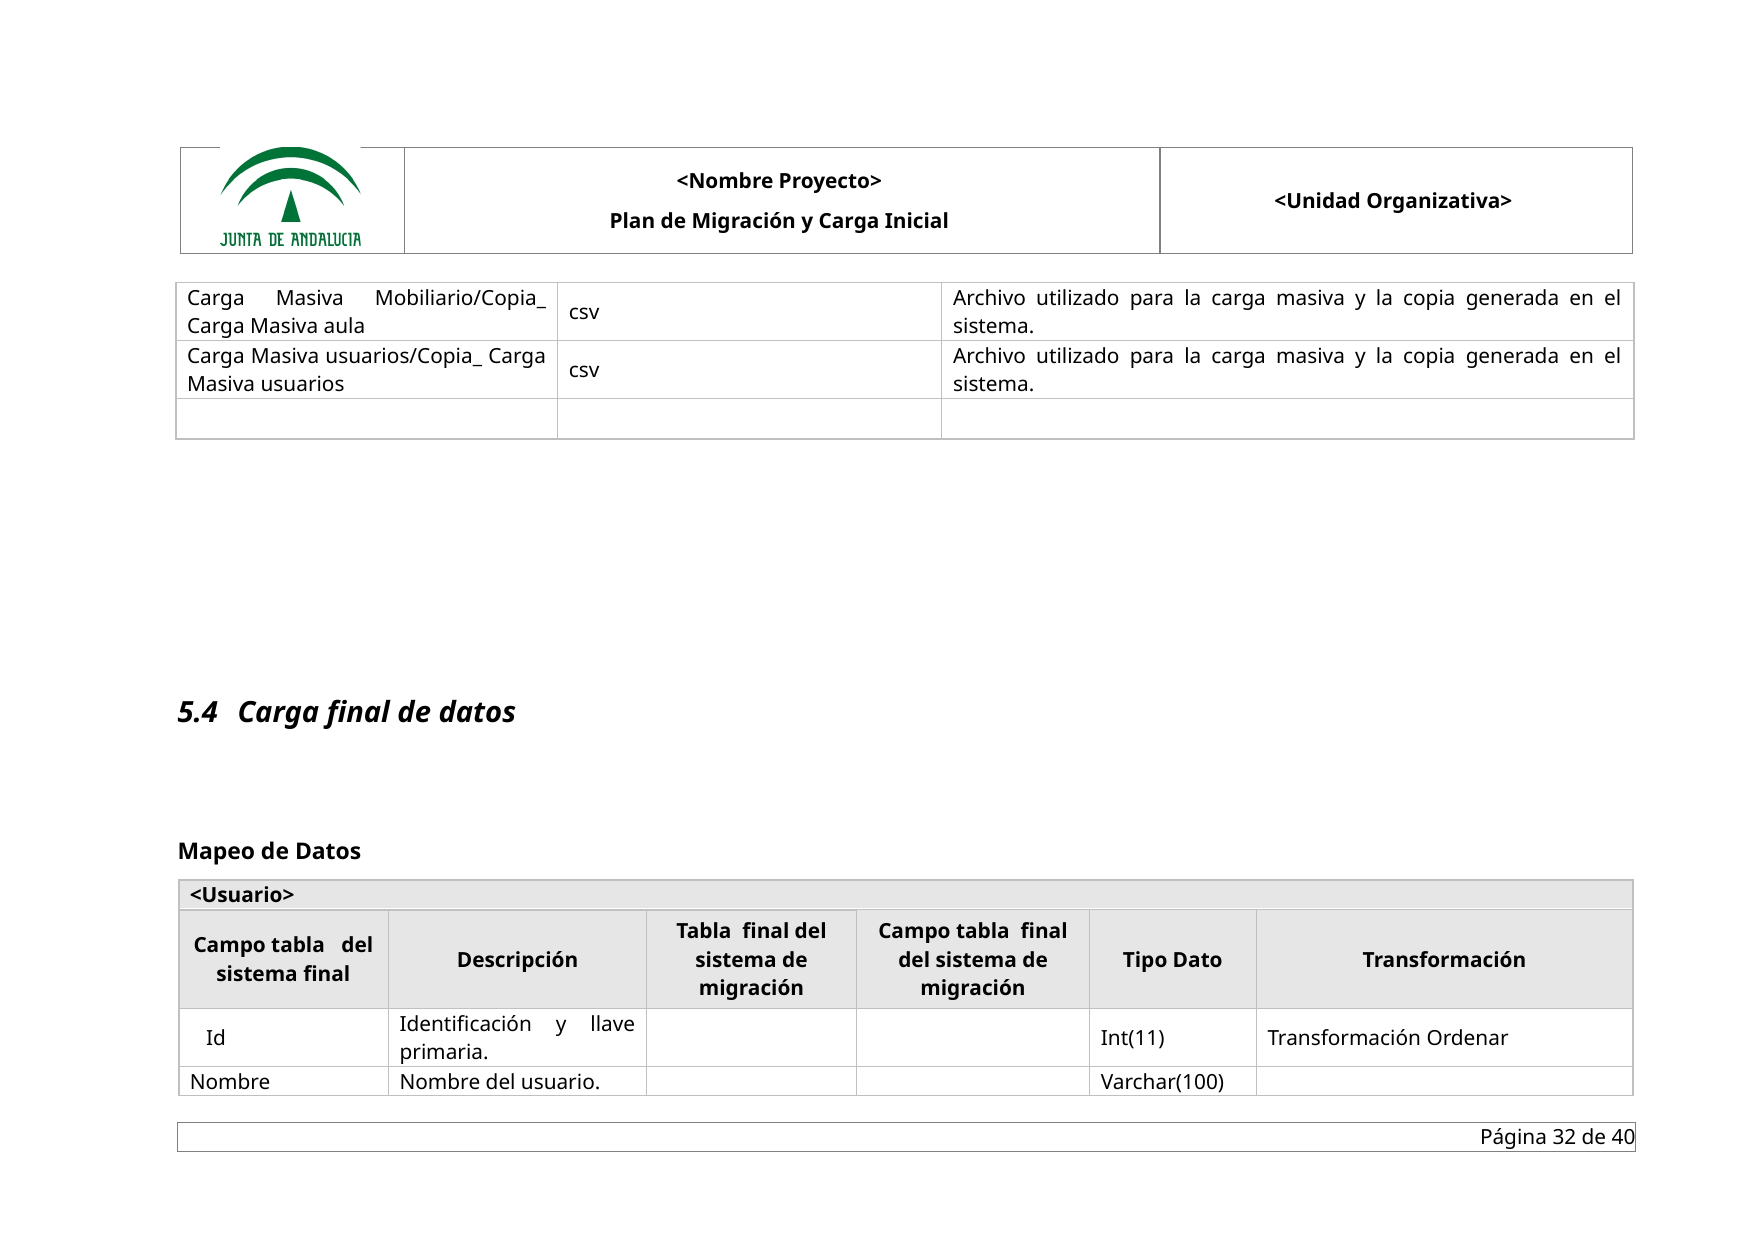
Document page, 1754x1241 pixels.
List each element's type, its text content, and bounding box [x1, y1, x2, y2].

table_cell Nombre [180, 1067, 388, 1095]
table_cell Campo tabla del sistema final [180, 911, 388, 1008]
table_cell [558, 399, 941, 438]
table_cell [857, 1009, 1089, 1066]
table_cell [647, 1067, 856, 1095]
table_cell Tabla final del sistema de migración [647, 911, 856, 1008]
table_cell csv [558, 283, 941, 340]
table_cell Id [180, 1009, 388, 1066]
table_cell Int(11) [1090, 1009, 1256, 1066]
table_cell Archivo utilizado para la carga masiva y la copia generada en el sistema. [942, 283, 1633, 340]
table_header <Usuario> [180, 881, 1632, 908]
table_cell [1257, 1067, 1632, 1095]
table_cell Carga Masiva usuarios/Copia_ Carga Masiva usuarios [177, 341, 557, 398]
table_cell [942, 399, 1633, 438]
table_cell Campo tabla final del sistema de migración [857, 910, 1089, 1008]
table_cell Transformación [1257, 910, 1632, 1008]
text Mapeo de Datos [177, 835, 1636, 866]
subtitle Carga final de datos [177, 692, 1636, 731]
table_cell Descripción [389, 911, 646, 1008]
table_cell Archivo utilizado para la carga masiva y la copia generada en el sistema. [942, 341, 1633, 398]
table_cell [177, 399, 557, 438]
table_cell Transformación Ordenar [1257, 1009, 1632, 1066]
table_cell [857, 1067, 1089, 1095]
table_cell Carga Masiva Mobiliario/Copia_ Carga Masiva aula [177, 283, 557, 340]
table_cell [647, 1009, 856, 1066]
table_cell csv [558, 341, 941, 398]
table_cell Tipo Dato [1090, 910, 1256, 1008]
table_cell Identificación y llave primaria. [389, 1009, 646, 1066]
table_cell Nombre del usuario. [389, 1067, 646, 1095]
table_cell Varchar(100) [1090, 1067, 1256, 1095]
